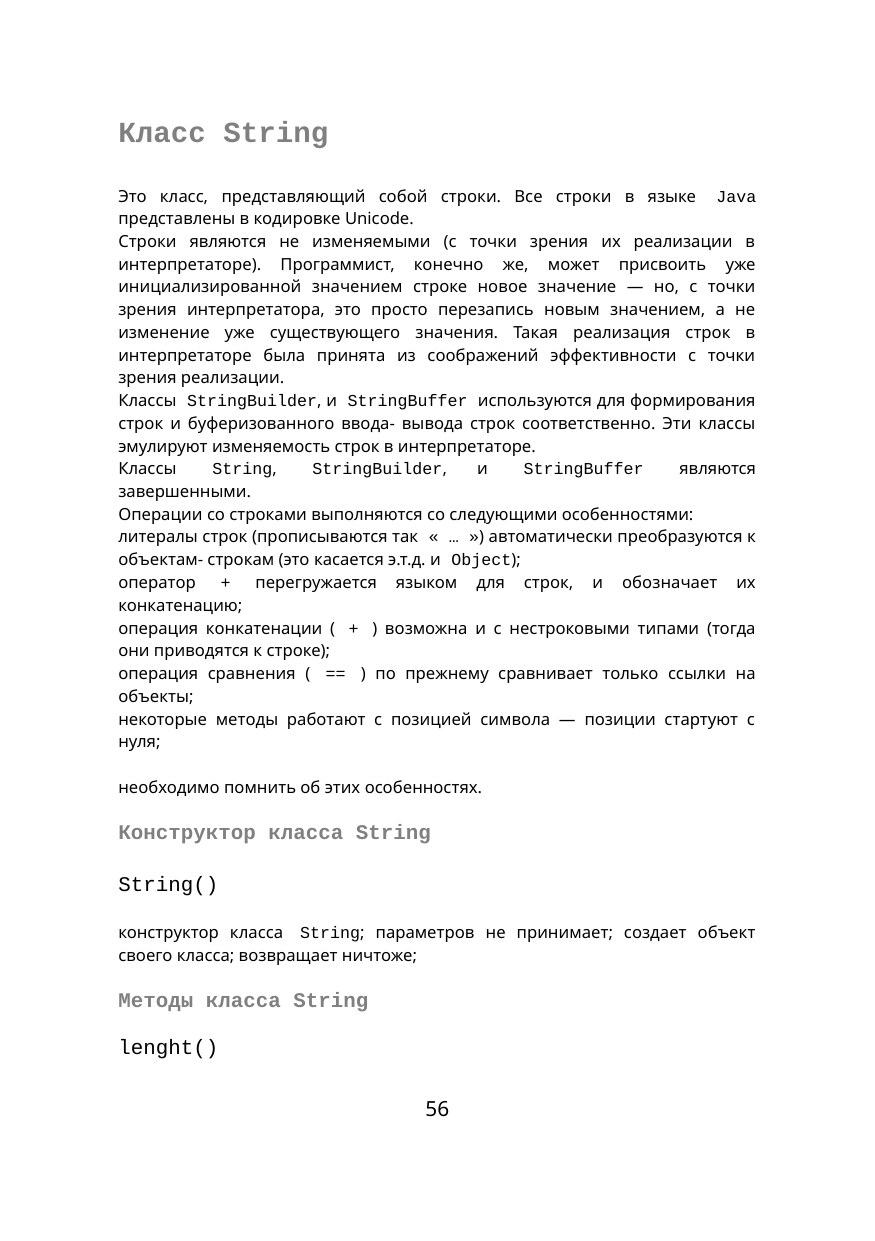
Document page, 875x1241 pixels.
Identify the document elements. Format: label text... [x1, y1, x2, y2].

text конструктор класса String; параметров не принимает; создает объект своего класса; возвращает ничтоже; [118, 921, 756, 967]
text некоторые методы работают с позицией символа — позиции стартуют с нуля; [118, 707, 756, 753]
text lenght() [118, 1037, 756, 1060]
text Классы StringBuilder, и StringBuffer используются для формирования строк и буферизованного ввода- вывода строк соответственно. Эти классы эмулируют изменяемость строк в интерпретаторе. [118, 389, 756, 457]
text операция сравнения ( == ) по прежнему сравнивает только ссылки на объекты; [118, 662, 756, 707]
text Операции со строками выполняются со следующими особенностями: [118, 502, 756, 525]
text Класс String [118, 118, 756, 151]
text Классы String, StringBuilder, и StringBuffer являются завершенными. [118, 457, 756, 502]
text Конструктор класса String [118, 822, 756, 845]
text необходимо помнить об этих особенностях. [118, 775, 756, 798]
text Строки являются не изменяемыми (с точки зрения их реализации в интерпретаторе). Программист, конечно же, может присвоить уже инициализированной значением строке новое значение — но, с точки зрения интерпретатора, это просто перезапись новым значением, а не изменение уже существующего значения. Такая реализация строк в интерпретаторе была принята из соображений эффективности с точки зрения реализации. [118, 230, 756, 389]
text Это класс, представляющий собой строки. Все строки в языке Java представлены в кодировке Unicode. [118, 184, 756, 230]
text Методы класса String [118, 990, 756, 1014]
text оператор + перегружается языком для строк, и обозначает их конкатенацию; [118, 571, 756, 616]
text String() [118, 874, 756, 897]
text операция конкатенации ( + ) возможна и с нестроковыми типами (тогда они приводятся к строке); [118, 616, 756, 662]
text литералы строк (прописываются так « … ») автоматически преобразуются к объектам- строкам (это касается э.т.д. и Object); [118, 525, 756, 571]
